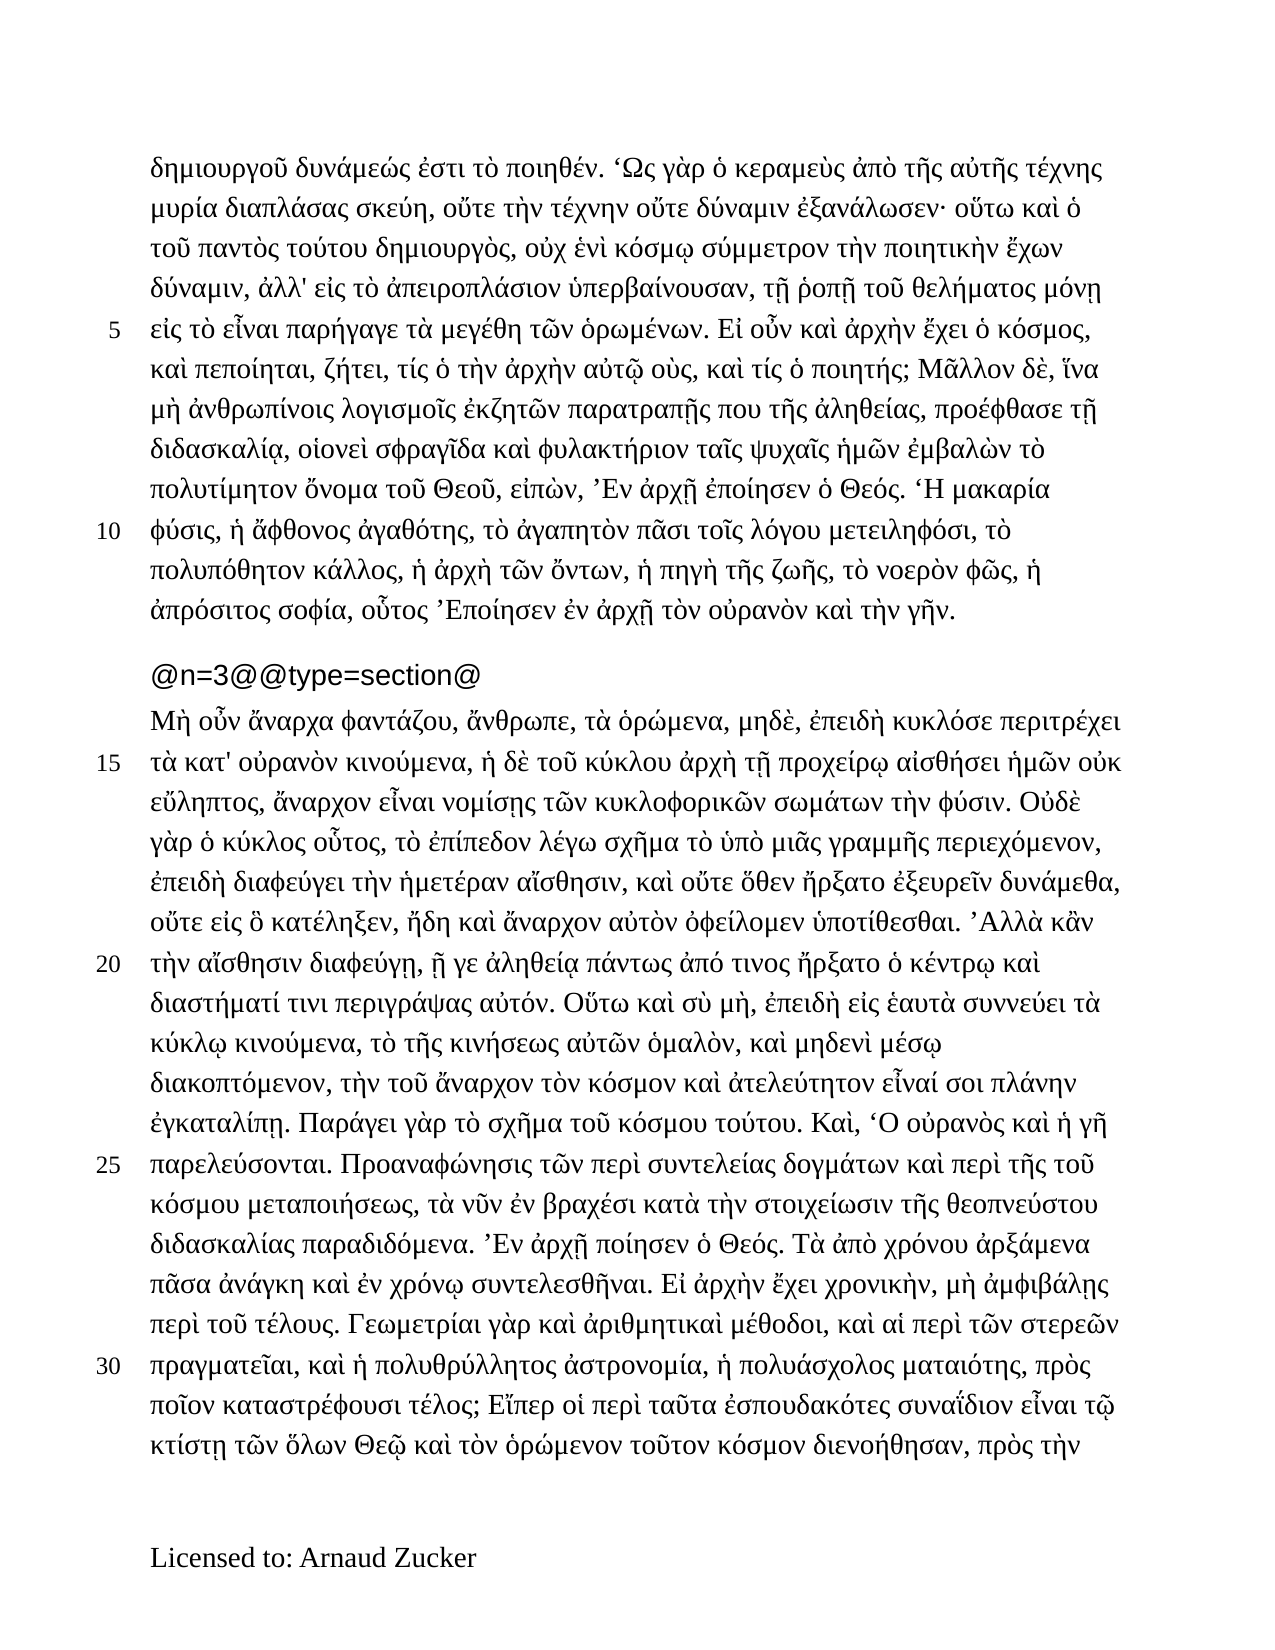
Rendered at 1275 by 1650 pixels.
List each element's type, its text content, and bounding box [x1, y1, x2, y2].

text δημιουργοῦ δυνάμεώς ἐστι τὸ ποιηθέν. ‘Ως γὰρ ὁ κεραμεὺς ἀπὸ τῆς αὐτῆς τέχνης μυρία διαπλάσας σκεύη, οὔτε τὴν τέχνην οὔτε δύναμιν ἐξανάλωσεν· οὕτω καὶ ὁ τοῦ παντὸς τούτου δημιουργὸς, οὐχ ἑνὶ κόσμῳ σύμμετρον τὴν ποιητικὴν ἔχων δύναμιν, ἀλλ' εἰς τὸ ἀπειροπλάσιον ὑπερβαίνουσαν, τῇ ῥοπῇ τοῦ θελήματος μόνῃ εἰς τὸ εἶναι παρήγαγε τὰ μεγέθη τῶν ὁρωμένων. Εἰ οὖν καὶ ἀρχὴν ἔχει ὁ κόσμος, καὶ πεποίηται, ζήτει, τίς ὁ τὴν ἀρχὴν αὐτῷ οὺς, καὶ τίς ὁ ποιητής; Μᾶλλον δὲ, ἵνα μὴ ἀνθρωπίνοις λογισμοῖς ἐκζητῶν παρατραπῇς που τῆς ἀληθείας, προέϕθασε τῇ διδασκαλίᾳ, οἱονεὶ σϕραγῖδα καὶ ϕυλακτήριον ταῖς ψυχαῖς ἡμῶν ἐμβαλὼν τὸ πολυτίμητον ὄνομα τοῦ Θεοῦ, εἰπὼν, ’Εν ἀρχῇ ἐποίησεν ὁ Θεός. ‘Η μακαρία ϕύσις, ἡ ἄϕθονος ἀγαθότης, τὸ ἀγαπητὸν πᾶσι τοῖς λόγου μετειληϕόσι, τὸ πολυπόθητον κάλλος, ἡ ἀρχὴ τῶν ὄντων, ἡ πηγὴ τῆς ζωῆς, τὸ νοερὸν ϕῶς, ἡ ἀπρόσιτος σοϕία, οὗτος ’Εποίησεν ἐν ἀρχῇ τὸν οὐρανὸν καὶ τὴν γῆν. [150, 150, 1125, 626]
subtitle @n=3@@type=section@ [150, 657, 1125, 691]
text Μὴ οὖν ἄναρχα ϕαντάζου, ἄνθρωπε, τὰ ὁρώμενα, μηδὲ, ἐπειδὴ κυκλόσε περιτρέχει τὰ κατ' οὐρανὸν κινούμενα, ἡ δὲ τοῦ κύκλου ἀρχὴ τῇ προχείρῳ αἰσθήσει ἡμῶν οὐκ εὔληπτος, ἄναρχον εἶναι νομίσῃς τῶν κυκλοϕορικῶν σωμάτων τὴν ϕύσιν. Οὐδὲ γὰρ ὁ κύκλος οὗτος, τὸ ἐπίπεδον λέγω σχῆμα τὸ ὑπὸ μιᾶς γραμμῆς περιεχόμενον, ἐπειδὴ διαϕεύγει τὴν ἡμετέραν αἴσθησιν, καὶ οὔτε ὅθεν ἤρξατο ἐξευρεῖν δυνάμεθα, οὔτε εἰς ὃ κατέληξεν, ἤδη καὶ ἄναρχον αὐτὸν ὀϕείλομεν ὑποτίθεσθαι. ’Αλλὰ κἂν τὴν αἴσθησιν διαϕεύγῃ, ῇ γε ἀληθείᾳ πάντως ἀπό τινος ἤρξατο ὁ κέντρῳ καὶ διαστήματί τινι περιγράψας αὐτόν. Οὕτω καὶ σὺ μὴ, ἐπειδὴ εἰς ἑαυτὰ συννεύει τὰ κύκλῳ κινούμενα, τὸ τῆς κινήσεως αὐτῶν ὁμαλὸν, καὶ μηδενὶ μέσῳ διακοπτόμενον, τὴν τοῦ ἄναρχον τὸν κόσμον καὶ ἀτελεύτητον εἶναί σοι πλάνην ἐγκαταλίπῃ. Παράγει γὰρ τὸ σχῆμα τοῦ κόσμου τούτου. Καὶ, ‘Ο οὐρανὸς καὶ ἡ γῆ παρελεύσονται. Προαναϕώνησις τῶν περὶ συντελείας δογμάτων καὶ περὶ τῆς τοῦ κόσμου μεταποιήσεως, τὰ νῦν ἐν βραχέσι κατὰ τὴν στοιχείωσιν τῆς θεοπνεύστου διδασκαλίας παραδιδόμενα. ’Εν ἀρχῇ ποίησεν ὁ Θεός. Τὰ ἀπὸ χρόνου ἀρξάμενα πᾶσα ἀνάγκη καὶ ἐν χρόνῳ συντελεσθῆναι. Εἰ ἀρχὴν ἔχει χρονικὴν, μὴ ἀμϕιβάλῃς περὶ τοῦ τέλους. Γεωμετρίαι γὰρ καὶ ἀριθμητικαὶ μέθοδοι, καὶ αἱ περὶ τῶν στερεῶν πραγματεῖαι, καὶ ἡ πολυθρύλλητος ἀστρονομία, ἡ πολυάσχολος ματαιότης, πρὸς ποῖον καταστρέϕουσι τέλος; Εἴπερ οἱ περὶ ταῦτα ἐσπουδακότες συναΐδιον εἶναι τῷ κτίστῃ τῶν ὅλων Θεῷ καὶ τὸν ὁρώμενον τοῦτον κόσμον διενοήθησαν, πρὸς τὴν [150, 703, 1125, 1461]
